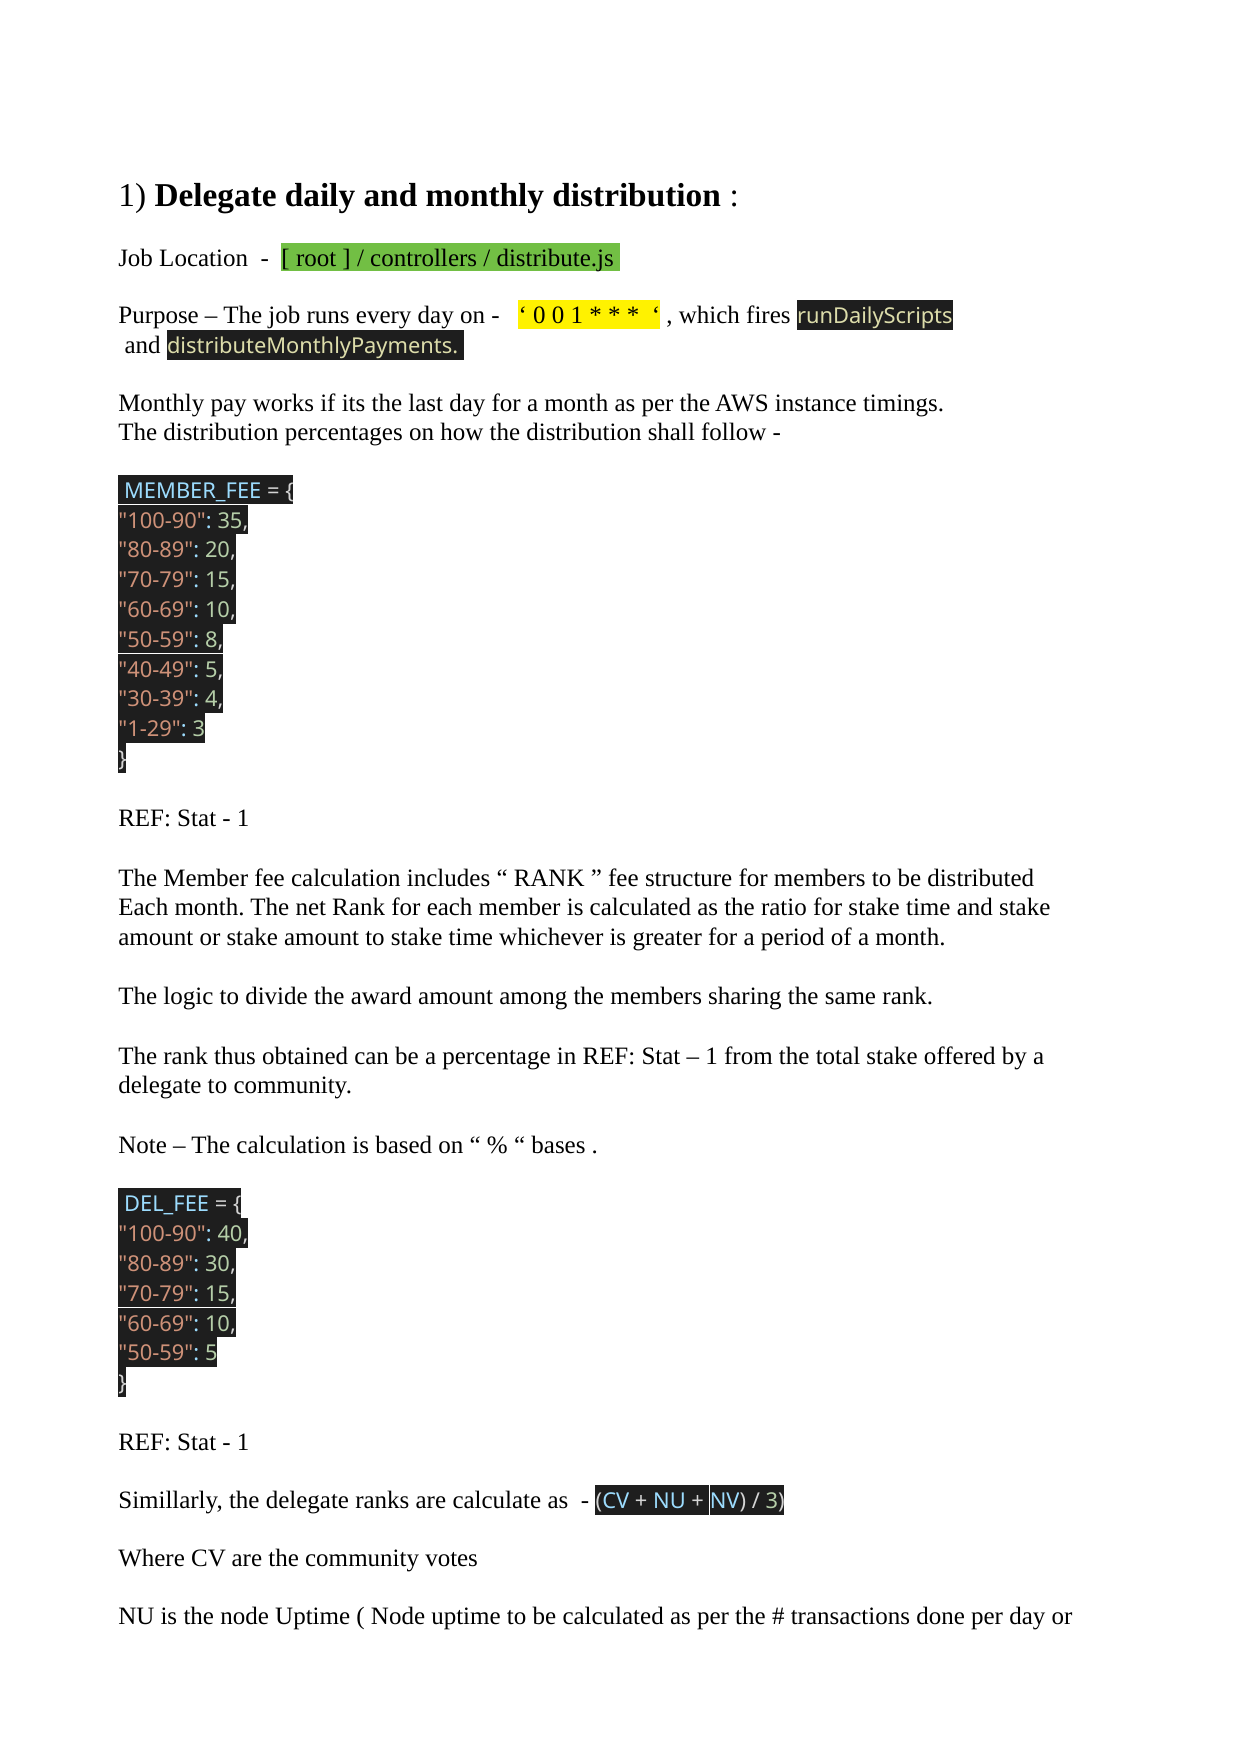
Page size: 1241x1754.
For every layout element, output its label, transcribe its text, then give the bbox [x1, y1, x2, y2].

text 1) Delegate daily and monthly distribution : [118, 176, 1122, 214]
text The Member fee calculation includes “ RANK ” fee structure for members to be distributed Each month. The net Rank for each member is calculated as the ratio for stake time and stake amount or stake amount to stake time whichever is greater for a period of a month. [118, 862, 1122, 951]
text The rank thus obtained can be a percentage in REF: Stat – 1 from the total stake offered by a delegate to community. [118, 1040, 1122, 1099]
text "1-29": 3 [118, 713, 1122, 743]
text "30-39": 4, [118, 683, 1122, 713]
text MEMBER_FEE = { [118, 475, 1122, 504]
text "70-79": 15, [118, 564, 1122, 594]
text REF: Stat - 1 [118, 1427, 1122, 1456]
text "80-89": 20, [118, 534, 1122, 564]
text The logic to divide the award amount among the members sharing the same rank. [118, 981, 1122, 1010]
text Purpose – The job runs every day on - ‘ 0 0 1 * * * ‘ , which fires runDailyScripts [118, 300, 1122, 330]
text REF: Stat - 1 [118, 802, 1122, 832]
text "50-59": 8, [118, 624, 1122, 653]
text Where CV are the community votes [118, 1543, 1122, 1601]
text "40-49": 5, [118, 653, 1122, 683]
text } [118, 743, 1122, 773]
text "60-69": 10, [118, 1307, 1122, 1337]
text "70-79": 15, [118, 1278, 1122, 1307]
text and distributeMonthlyPayments. [118, 330, 1122, 360]
text "60-69": 10, [118, 594, 1122, 624]
text Note – The calculation is based on “ % “ bases . [118, 1129, 1122, 1159]
text "50-59": 5 [118, 1337, 1122, 1367]
text "100-90": 35, [118, 504, 1122, 534]
text "80-89": 30, [118, 1248, 1122, 1278]
text Job Location - [ root ] / controllers / distribute.js [118, 243, 1122, 271]
text Simillarly, the delegate ranks are calculate as - (CV + NU + NV) / 3) [118, 1485, 1122, 1515]
text } [118, 1367, 1122, 1397]
text DEL_FEE = { [118, 1188, 1122, 1218]
text "100-90": 40, [118, 1218, 1122, 1248]
text Monthly pay works if its the last day for a month as per the AWS instance timings. The distribution percentages on how the distribution shall follow - [118, 388, 1122, 446]
text NU is the node Uptime ( Node uptime to be calculated as per the # transactions done per day or [118, 1601, 1122, 1630]
